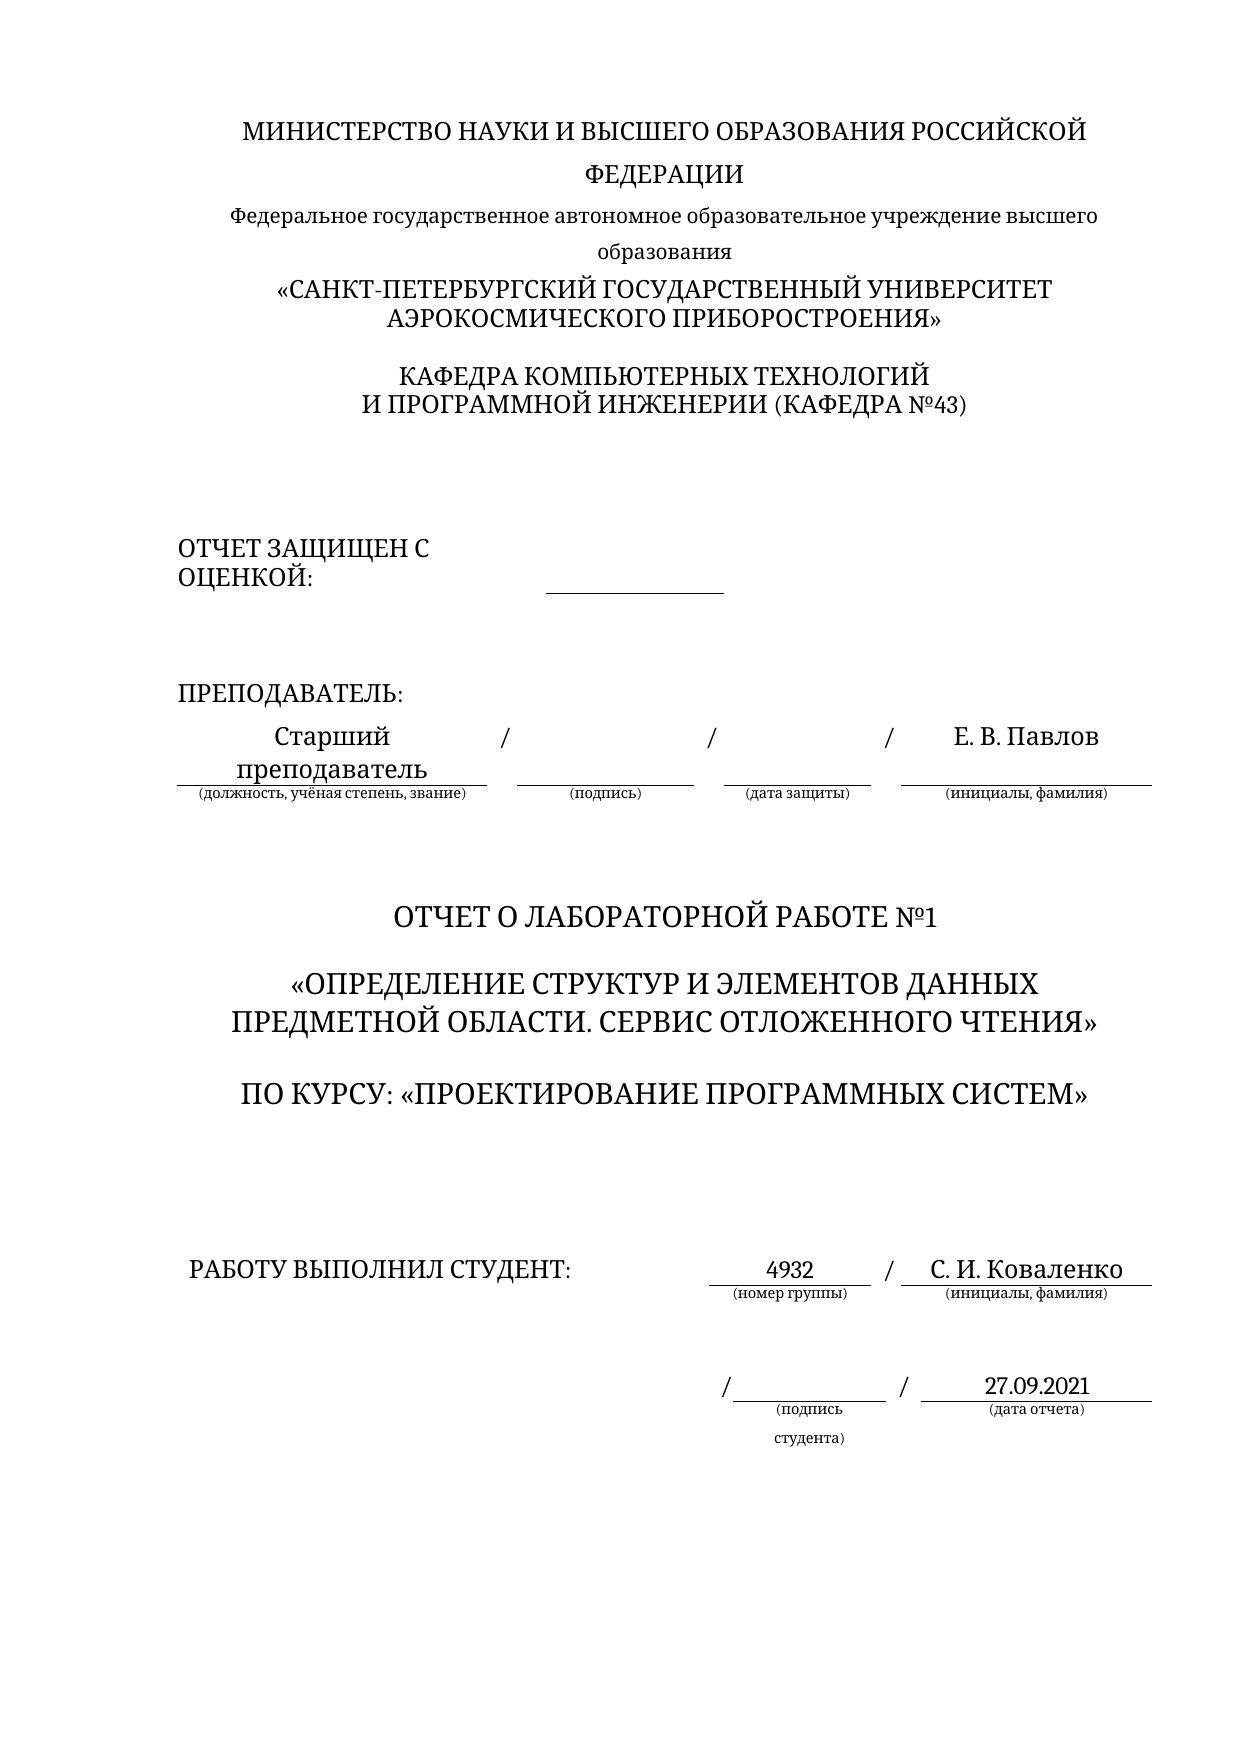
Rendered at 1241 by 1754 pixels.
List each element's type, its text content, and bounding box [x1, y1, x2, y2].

text Федеральное государственное автономное образовательное учреждение высшего образования [177, 204, 1152, 264]
text И ПРОГРАММНОЙ ИНЖЕНЕРИИ (КАФЕДРА №43) [177, 391, 1152, 420]
text ОТЧЕТ О ЛАБОРАТОРНОЙ РАБОТЕ №1 [177, 901, 1152, 934]
table_header / [886, 1372, 921, 1401]
text ПРЕДМЕТНОЙ ОБЛАСТИ. СЕРВИС ОТЛОЖЕННОГО ЧТЕНИЯ» [177, 1006, 1152, 1040]
table_header / [871, 723, 901, 785]
table_header / [487, 723, 517, 785]
table_cell (инициалы, фамилия) [901, 1286, 1152, 1314]
text КАФЕДРА КОМПЬЮТЕРНЫХ ТЕХНОЛОГИЙ [177, 362, 1152, 391]
text ПО КУРСУ: «ПРОЕКТИРОВАНИЕ ПРОГРАММНЫХ СИСТЕМ» [177, 1078, 1152, 1112]
table_cell (номер группы) [709, 1286, 871, 1314]
table_cell (дата защиты) [724, 786, 871, 814]
table_header 4932 [709, 1256, 871, 1284]
table_cell [709, 1401, 733, 1459]
table_header [177, 1372, 708, 1401]
table_cell [871, 1285, 901, 1314]
table_cell [177, 1285, 708, 1314]
table_cell [487, 785, 517, 814]
text ПРЕПОДАВАТЕЛЬ: [177, 680, 1152, 708]
table_cell (подпись) [517, 786, 694, 814]
table_header С. И. Коваленко [901, 1256, 1152, 1284]
table_cell [177, 1401, 708, 1459]
table_cell (инициалы, фамилия) [901, 786, 1152, 814]
table_header РАБОТУ ВЫПОЛНИЛ СТУДЕНТ: [177, 1256, 708, 1284]
table_header ОТЧЕТ ЗАЩИЩЕН С ОЦЕНКОЙ: [177, 535, 546, 592]
table_header Старший преподаватель [177, 723, 487, 785]
text «ОПРЕДЕЛЕНИЕ СТРУКТУР И ЭЛЕМЕНТОВ ДАННЫХ [177, 968, 1152, 1001]
text МИНИСТЕРСТВО НАУКИ И ВЫСШЕГО ОБРАЗОВАНИЯ РОССИЙСКОЙ ФЕДЕРАЦИИ [177, 118, 1152, 190]
table_header Е. В. Павлов [901, 723, 1152, 785]
table_cell (должность, учёная степень, звание) [177, 786, 487, 814]
table_cell [871, 785, 901, 814]
text АЭРОКОСМИЧЕСКОГО ПРИБОРОСТРОЕНИЯ» [177, 305, 1152, 334]
table_header [724, 723, 871, 785]
table_cell [694, 785, 723, 814]
table_header / [694, 723, 723, 785]
table_cell [886, 1401, 921, 1459]
table_header 27.09.2021 [921, 1372, 1152, 1401]
table_cell (подпись студента) [733, 1402, 886, 1459]
table_header [733, 1372, 886, 1401]
table_header / [871, 1256, 901, 1284]
table_header [724, 535, 1151, 592]
table_header [546, 535, 723, 592]
text «САНКТ-ПЕТЕРБУРГСКИЙ ГОСУДАРСТВЕННЫЙ УНИВЕРСИТЕТ [177, 276, 1152, 305]
table_cell (дата отчета) [921, 1402, 1152, 1459]
table_header [517, 723, 694, 785]
table_header / [709, 1372, 733, 1401]
